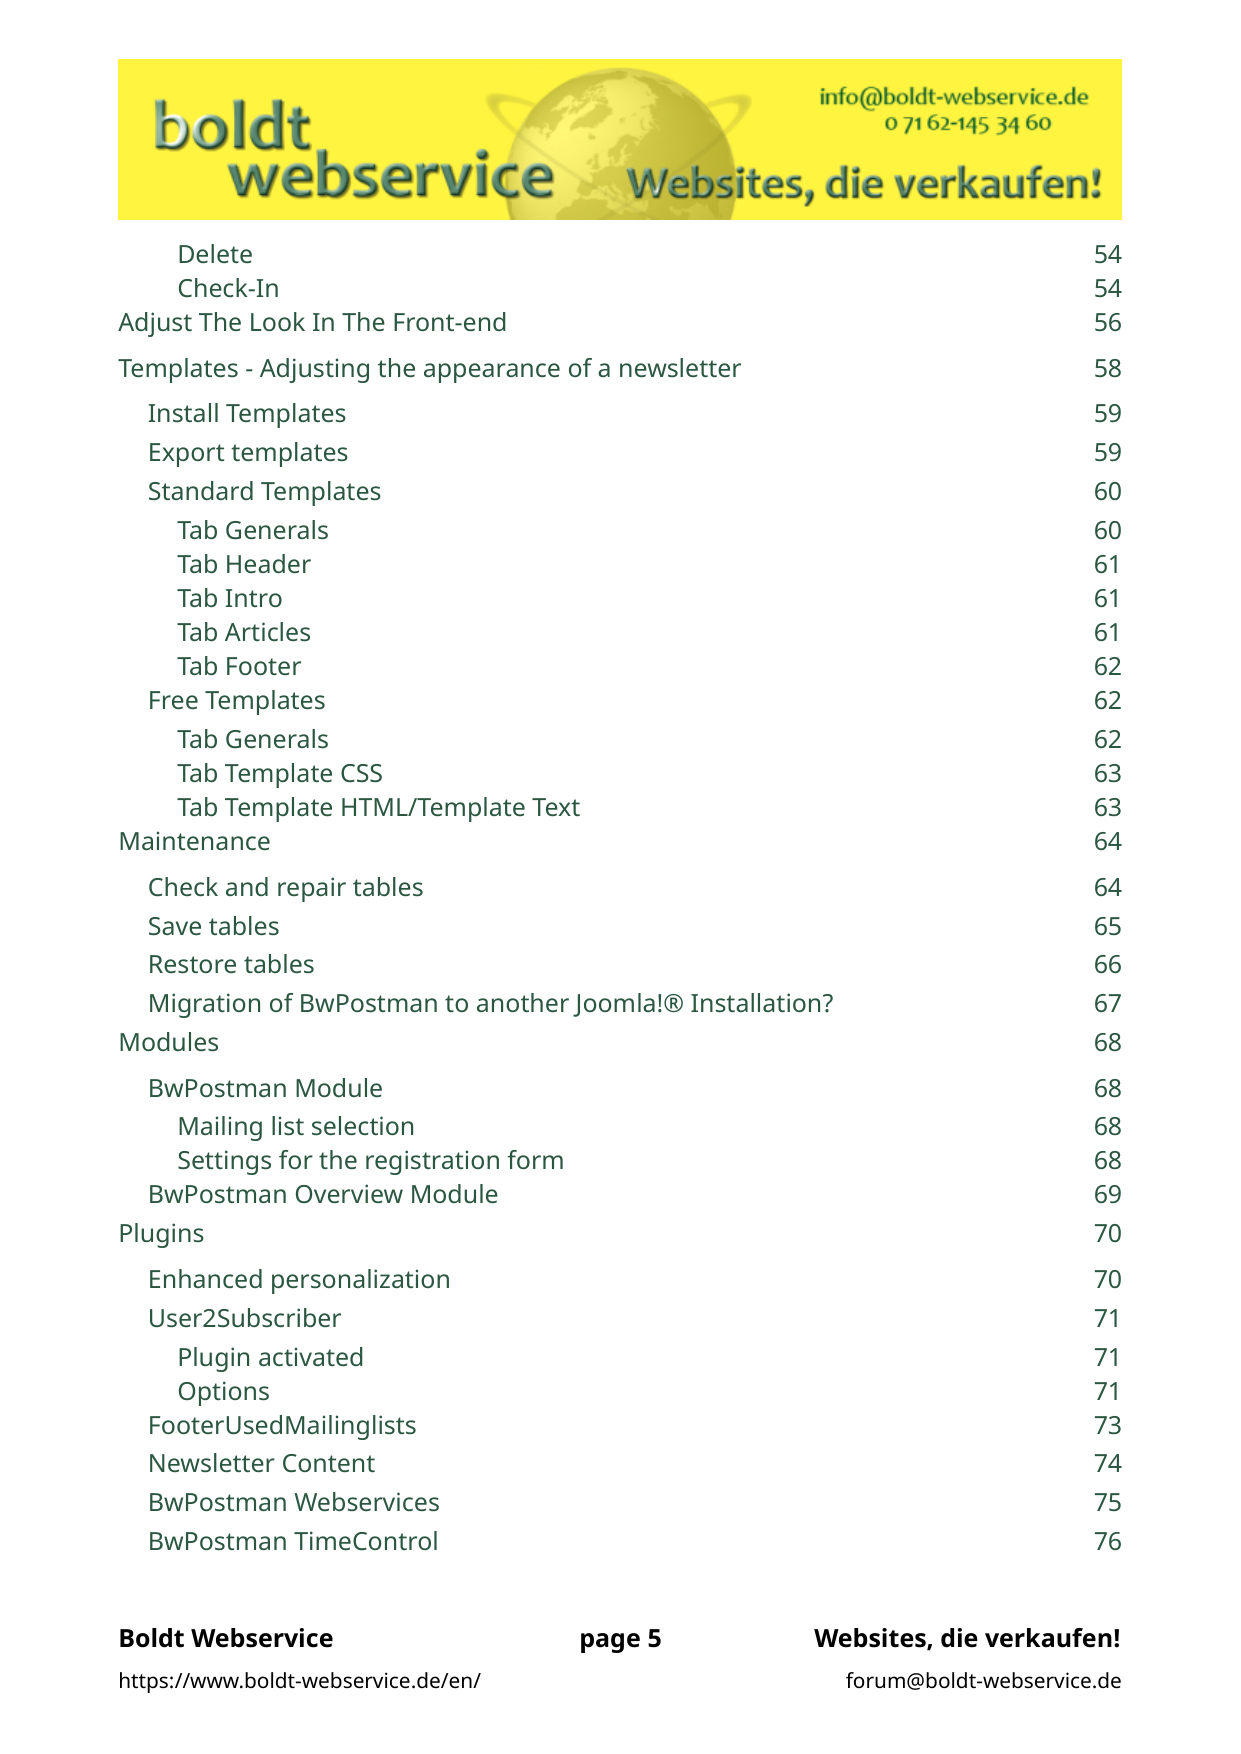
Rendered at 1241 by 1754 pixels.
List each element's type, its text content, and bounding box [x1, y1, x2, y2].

text Plugins 70 [118, 1216, 1122, 1250]
text Delete 54 [177, 236, 1122, 270]
text Newsletter Content 74 [148, 1446, 1122, 1480]
text Check-In 54 [177, 270, 1122, 304]
text Options 71 [177, 1373, 1122, 1407]
text Enhanced personalization 70 [148, 1262, 1122, 1296]
text Check and repair tables 64 [148, 869, 1122, 903]
text Tab Template CSS 63 [177, 755, 1122, 789]
text Export templates 59 [148, 435, 1122, 469]
text BwPostman Overview Module 69 [148, 1177, 1122, 1211]
text Migration of BwPostman to another Joomla!® Installation? 67 [148, 986, 1122, 1020]
text Tab Intro 61 [177, 580, 1122, 614]
text Install Templates 59 [148, 396, 1122, 430]
text Tab Template HTML/Template Text 63 [177, 789, 1122, 823]
text Adjust The Look In The Front-end 56 [118, 304, 1122, 338]
text Plugin activated 71 [177, 1339, 1122, 1373]
picture [118, 59, 1123, 220]
text BwPostman Webservices 75 [148, 1485, 1122, 1519]
text Tab Header 61 [177, 546, 1122, 580]
text Tab Footer 62 [177, 648, 1122, 683]
text Mailing list selection 68 [177, 1109, 1122, 1143]
text FooterUsedMailinglists 73 [148, 1407, 1122, 1441]
text BwPostman Module 68 [148, 1070, 1122, 1104]
text Tab Generals 62 [177, 721, 1122, 755]
text Restore tables 66 [148, 947, 1122, 981]
text Tab Articles 61 [177, 614, 1122, 648]
text Settings for the registration form 68 [177, 1143, 1122, 1177]
text Modules 68 [118, 1024, 1122, 1058]
text Tab Generals 60 [177, 512, 1122, 546]
text User2Subscriber 71 [148, 1300, 1122, 1334]
text Maintenance 64 [118, 823, 1122, 858]
text BwPostman TimeControl 76 [148, 1523, 1122, 1558]
text Save tables 65 [148, 908, 1122, 942]
text Templates - Adjusting the appearance of a newsletter 58 [118, 350, 1122, 384]
text Free Templates 62 [148, 683, 1122, 717]
text Standard Templates 60 [148, 473, 1122, 508]
